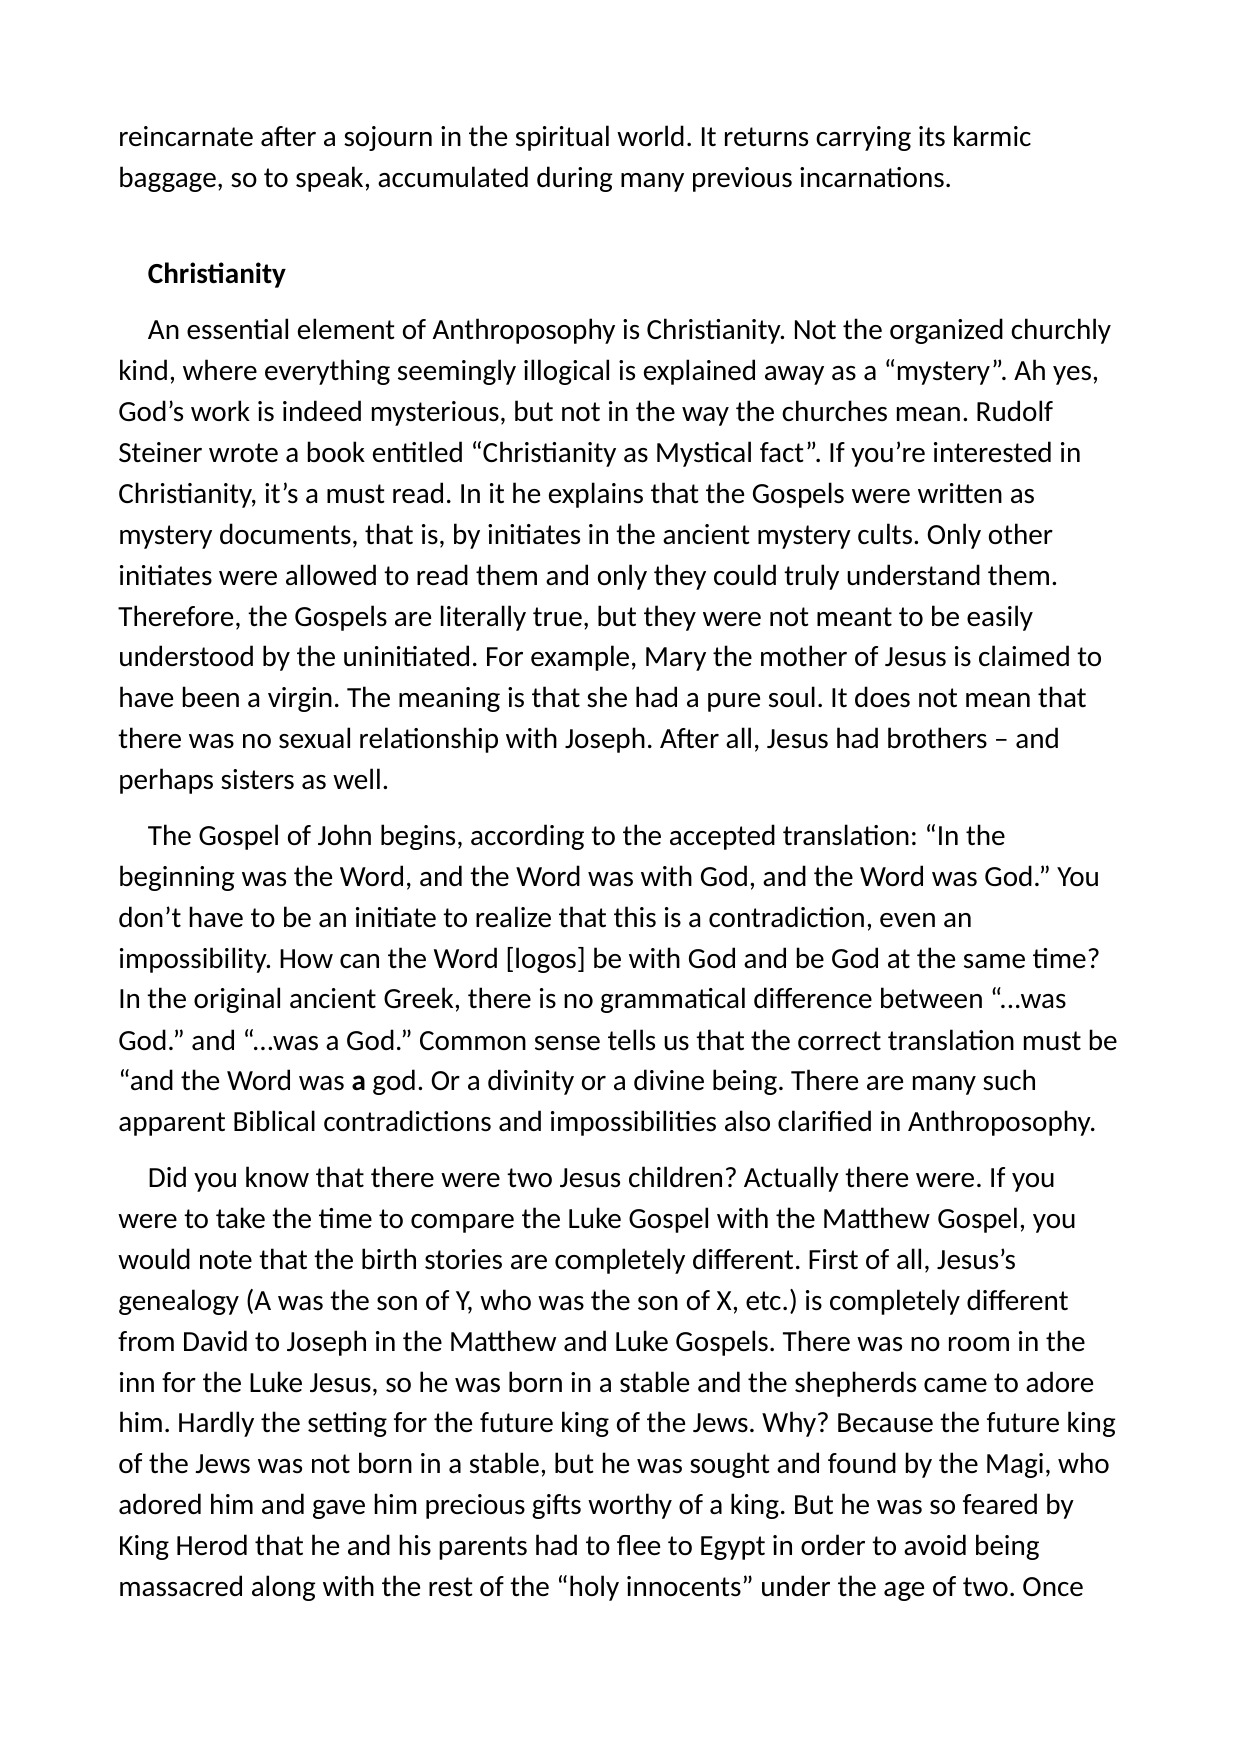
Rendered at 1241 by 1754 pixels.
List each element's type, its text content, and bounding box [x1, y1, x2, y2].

text reincarnate after a sojourn in the spiritual world. It returns carrying its karmic baggage, so to speak, accumulated during many previous incarnations. [118, 118, 1122, 195]
text An essential element of Anthroposophy is Christianity. Not the organized churchly kind, where everything seemingly illogical is explained away as a “mystery”. Ah yes, God’s work is indeed mysterious, but not in the way the churches mean. Rudolf Steiner wrote a book entitled “Christianity as Mystical fact”. If you’re interested in Christianity, it’s a must read. In it he explains that the Gospels were written as mystery documents, that is, by initiates in the ancient mystery cults. Only other initiates were allowed to read them and only they could truly understand them. Therefore, the Gospels are literally true, but they were not meant to be easily understood by the uninitiated. For example, Mary the mother of Jesus is claimed to have been a virgin. The meaning is that she had a pure soul. It does not mean that there was no sexual relationship with Joseph. After all, Jesus had brothers – and perhaps sisters as well. [118, 311, 1122, 797]
text Christianity [118, 256, 1122, 291]
text The Gospel of John begins, according to the accepted translation: “In the beginning was the Word, and the Word was with God, and the Word was God.” You don’t have to be an initiate to realize that this is a contradiction, even an impossibility. How can the Word [logos] be with God and be God at the same time? In the original ancient Greek, there is no grammatical difference between “...was God.” and “...was a God.” Common sense tells us that the correct translation must be “and the Word was a god. Or a divinity or a divine being. There are many such apparent Biblical contradictions and impossibilities also clarified in Anthroposophy. [118, 817, 1122, 1139]
text Did you know that there were two Jesus children? Actually there were. If you were to take the time to compare the Luke Gospel with the Matthew Gospel, you would note that the birth stories are completely different. First of all, Jesus’s genealogy (A was the son of Y, who was the son of X, etc.) is completely different from David to Joseph in the Matthew and Luke Gospels. There was no room in the inn for the Luke Jesus, so he was born in a stable and the shepherds came to adore him. Hardly the setting for the future king of the Jews. Why? Because the future king of the Jews was not born in a stable, but he was sought and found by the Magi, who adored him and gave him precious gifts worthy of a king. But he was so feared by King Herod that he and his parents had to flee to Egypt in order to avoid being massacred along with the rest of the “holy innocents” under the age of two. Once [118, 1159, 1122, 1604]
